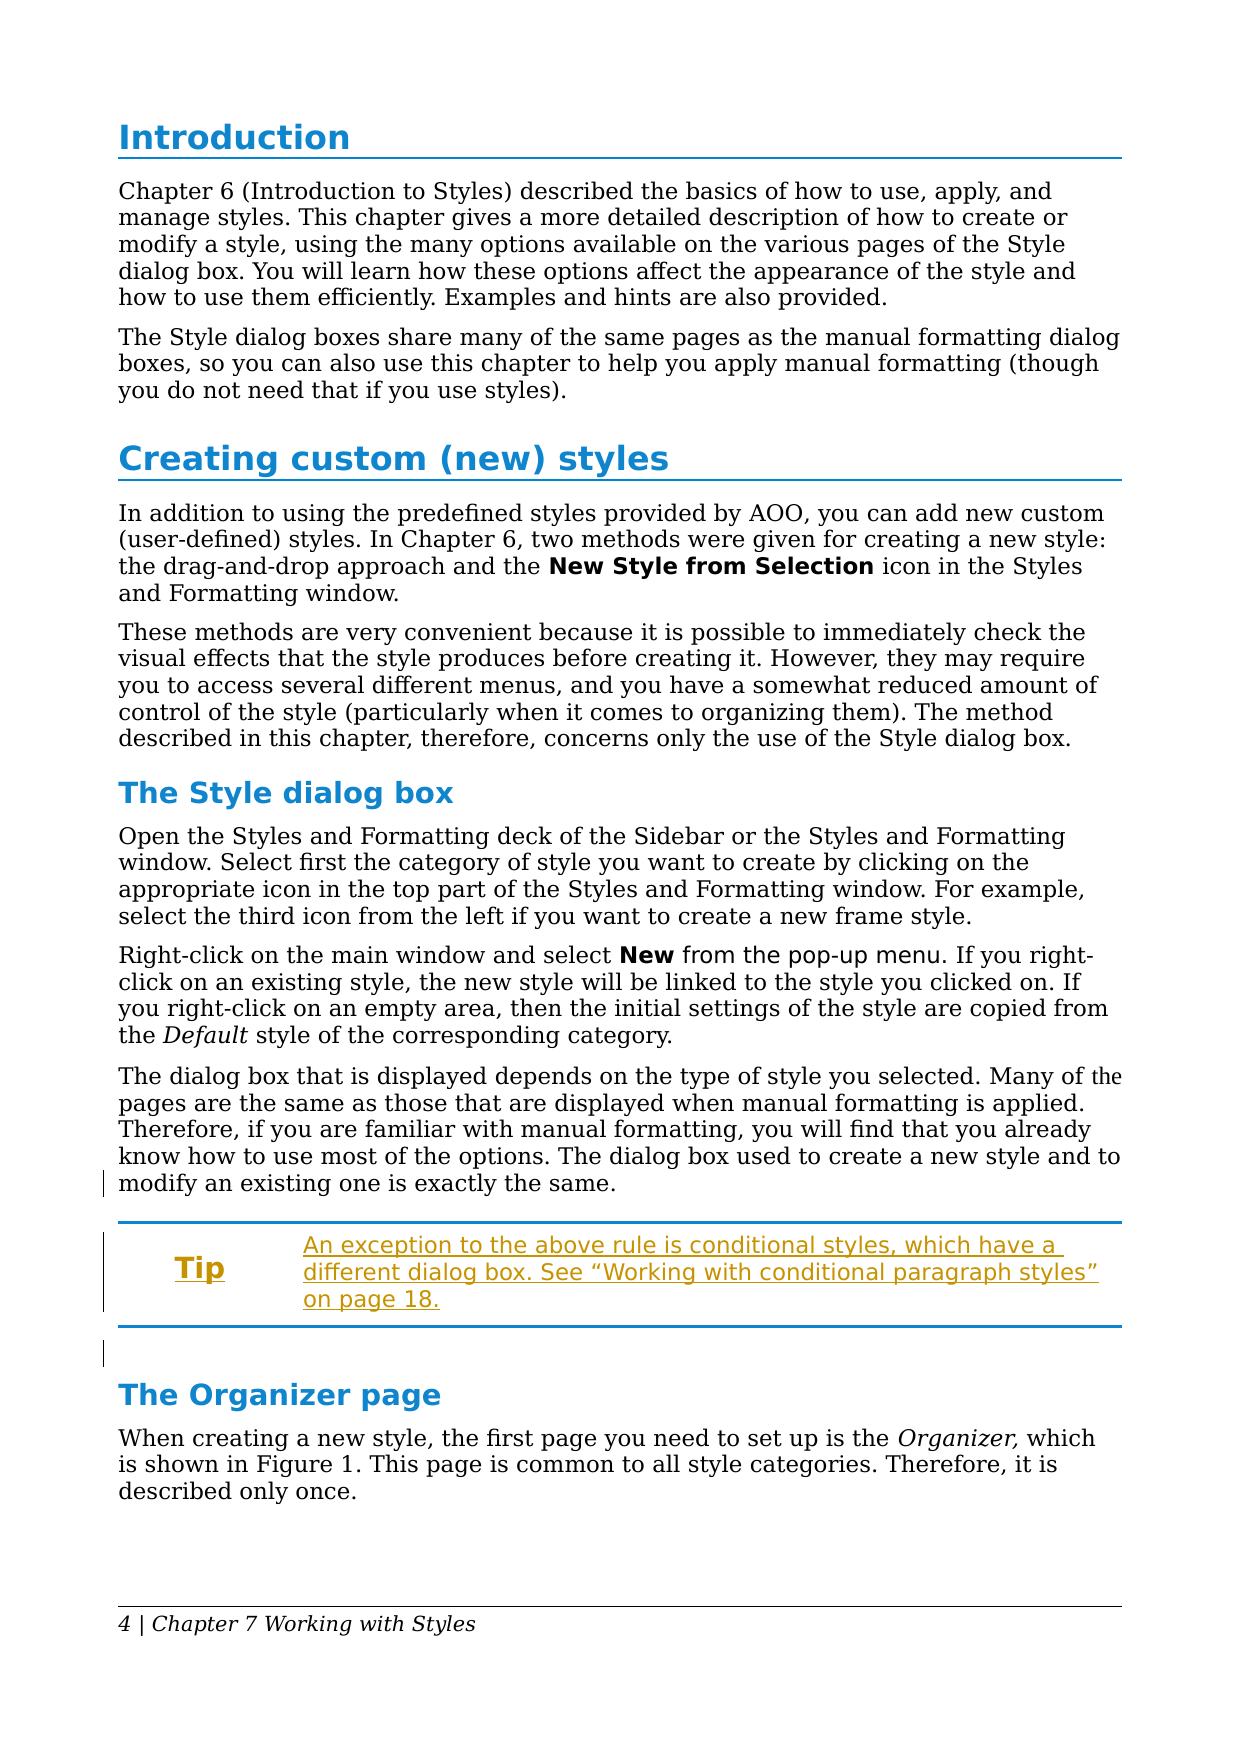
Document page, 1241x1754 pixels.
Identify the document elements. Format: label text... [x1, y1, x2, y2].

table_header An exception to the above rule is conditional styles, which have a different dialog box. See “Working with conditional paragraph styles” on page 18. [281, 1224, 1122, 1325]
text The dialog box that is displayed depends on the type of style you selected. Many of the pages are the same as those that are displayed when manual formatting is applied. Therefore, if you are familiar with manual formatting, you will find that you already know how to use most of the options. The dialog box used to create a new style and to modify an existing one is exactly the same. [118, 1061, 1122, 1197]
text These methods are very convenient because it is possible to immediately check the visual effects that the style produces before creating it. However, they may require you to access several different menus, and you have a somewhat reduced amount of control of the style (particularly when it comes to organizing them). The method described in this chapter, therefore, concerns only the use of the Style dialog box. [118, 619, 1122, 752]
text Chapter 6 (Introduction to Styles) described the basics of how to use, apply, and manage styles. This chapter gives a more detailed description of how to create or modify a style, using the many options available on the various pages of the Style dialog box. You will learn how these options affect the appearance of the style and how to use them efficiently. Examples and hints are also provided. [118, 178, 1122, 311]
text When creating a new style, the first page you need to set up is the Organizer, which is shown in Figure 1. This page is common to all style categories. Therefore, it is described only once. [118, 1425, 1122, 1505]
text Open the Styles and Formatting deck of the Sidebar or the Styles and Formatting window. Select first the category of style you want to create by clicking on the appropriate icon in the top part of the Styles and Formatting window. For example, select the third icon from the left if you want to create a new frame style. [118, 823, 1122, 929]
subtitle The Style dialog box [118, 776, 1122, 810]
table_header Tip [118, 1224, 281, 1325]
text Right-click on the main window and select New from the pop-up menu. If you right-click on an existing style, the new style will be linked to the style you clicked on. If you right-click on an empty area, then the initial settings of the style are copied from the Default style of the corresponding category. [118, 942, 1122, 1049]
subtitle The Organizer page [118, 1378, 1122, 1412]
subtitle Creating custom (new) styles [118, 440, 1122, 479]
text In addition to using the predefined styles provided by AOO, you can add new custom (user-defined) styles. In Chapter 6, two methods were given for creating a new style: the drag-and-drop approach and the New Style from Selection icon in the Styles and Formatting window. [118, 500, 1122, 606]
subtitle Introduction [118, 118, 1122, 157]
text The Style dialog boxes share many of the same pages as the manual formatting dialog boxes, so you can also use this chapter to help you apply manual formatting (though you do not need that if you use styles). [118, 324, 1122, 404]
